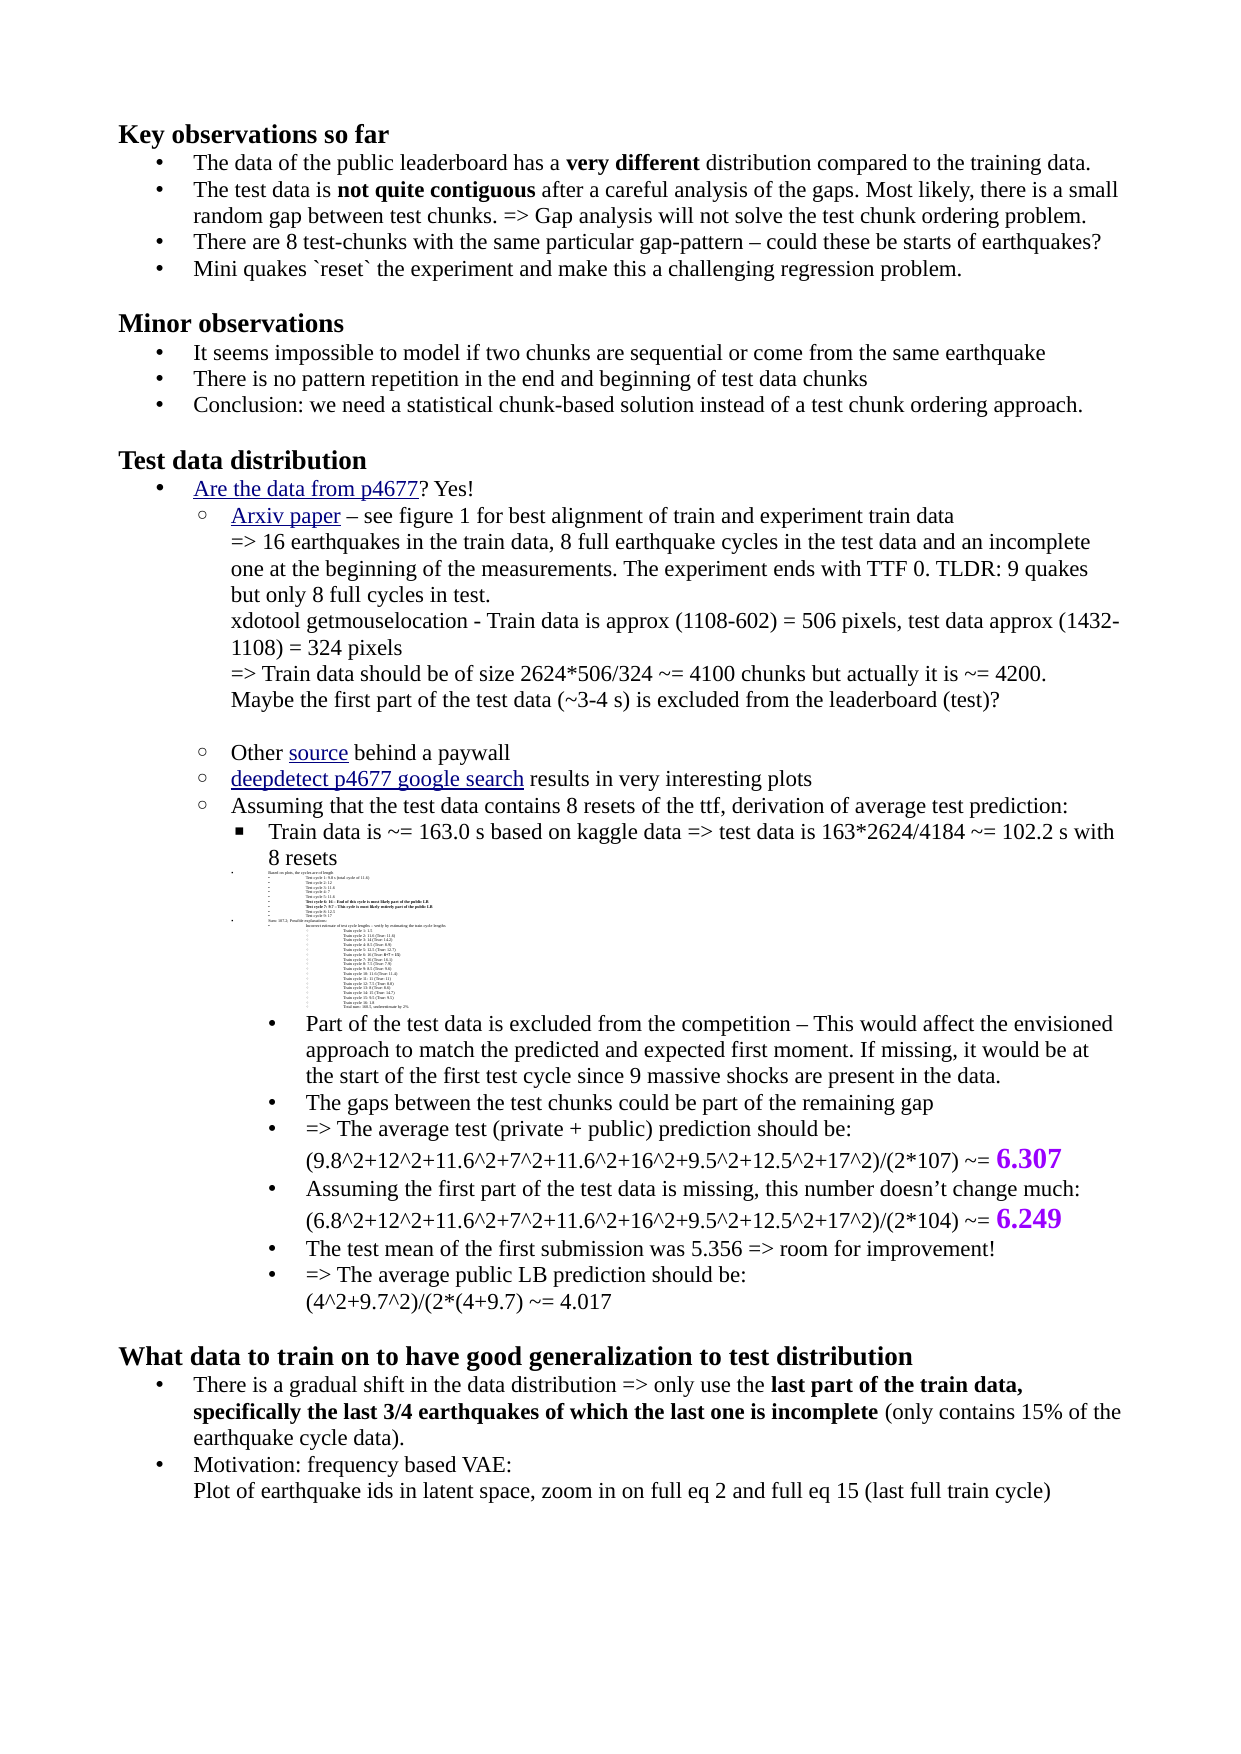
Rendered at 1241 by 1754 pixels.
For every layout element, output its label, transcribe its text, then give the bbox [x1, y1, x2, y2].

list deepdetect p4677 google search results in very interesting plots [193, 765, 1122, 792]
list Motivation: frequency based VAE: [156, 1451, 1122, 1477]
text Minor observations [118, 307, 1122, 338]
list Sum: 107.2; Possible explanations: [309, 919, 1122, 923]
list Test cycle 2: 12 [268, 880, 1122, 885]
list It seems impossible to model if two chunks are sequential or come from the same earthquake [156, 338, 1122, 365]
list The gaps between the test chunks could be part of the remaining gap [268, 1089, 1122, 1115]
list Are the data from p4677? Yes! [156, 475, 1122, 502]
list => 16 earthquakes in the train data, 8 full earthquake cycles in the test data and an incomplete one at the beginning of the measurements. The experiment ends with TTF 0. TLDR: 9 quakes but only 8 full cycles in test. [193, 528, 1122, 607]
list Train data is ~= 163.0 s based on kaggle data => test data is 163*2624/4184 ~= 102.2 s with 8 resets [231, 818, 1122, 871]
list Maybe the first part of the test data (~3-4 s) is excluded from the leaderboard (test)? [193, 686, 1122, 713]
list Train cycle 12: 7.5 (True: 8.8) [306, 981, 1122, 986]
list Conclusion: we need a statistical chunk-based solution instead of a test chunk ordering approach. [156, 391, 1122, 418]
list There is a gradual shift in the data distribution => only use the last part of the train data, specifically the last 3/4 earthquakes of which the last one is incomplete (only contains 15% of the earthquake cycle data). [156, 1372, 1122, 1451]
list Train cycle 10: 11.6 (True: 11.4) [306, 971, 1122, 976]
list Train cycle 11: 11 (True: 11) [306, 976, 1122, 981]
list Test cycle 4: 7 [268, 890, 1122, 895]
list Train cycle 1: 1.5 [306, 928, 1122, 933]
list Train cycle 16: 1.8 [306, 1000, 1122, 1005]
text Test data distribution [118, 444, 1122, 475]
list Train cycle 8: 7.5 (True: 7.9) [306, 962, 1122, 967]
list Total sum: 160.5, underestimate by 2% [306, 1005, 1122, 1010]
list The test data is not quite contiguous after a careful analysis of the gaps. Most likely, there is a small random gap between test chunks. => Gap analysis will not solve the test chunk ordering problem. [156, 176, 1122, 228]
list [369, 876, 1122, 880]
list There are 8 test-chunks with the same particular gap-pattern – could these be starts of earthquakes? [156, 228, 1122, 255]
list => The average public LB prediction should be: [268, 1261, 1122, 1288]
list [391, 967, 1122, 971]
list (9.8^2+12^2+11.6^2+7^2+11.6^2+16^2+9.5^2+12.5^2+17^2)/(2*107) ~= 6.307 [268, 1142, 1122, 1175]
list => Train data should be of size 2624*506/324 ~= 4100 chunks but actually it is ~= 4200. [193, 660, 1122, 686]
list [394, 991, 1122, 995]
list Part of the test data is excluded from the competition – This would affect the envisioned approach to match the predicted and expected first moment. If missing, it would be at the start of the first test cycle since 9 massive shocks are present in the data. [268, 1010, 1122, 1089]
list Train cycle 7: 16 (True: 16.1) [306, 957, 1122, 962]
list Based on plots, the cycles are of length [231, 871, 1122, 876]
list Train cycle 13: 8 (True: 8.6) [306, 986, 1122, 991]
list Other source behind a paywall [193, 739, 1122, 765]
list Test cycle 7: 9.7 – This cycle is most likely entirely part of the public LB [268, 904, 1122, 909]
list Incorrect estimate of test cycle lengths – verify by estimating the train cycle lengths [268, 923, 1122, 928]
list => The average test (private + public) prediction should be: [268, 1115, 1122, 1142]
list Assuming the first part of the test data is missing, this number doesn’t change much: [268, 1175, 1122, 1201]
list (6.8^2+12^2+11.6^2+7^2+11.6^2+16^2+9.5^2+12.5^2+17^2)/(2*104) ~= 6.249 [268, 1201, 1122, 1235]
list Train cycle 15: 9.5 (True: 9.5) [306, 995, 1122, 1000]
list (4^2+9.7^2)/(2*(4+9.7) ~= 4.017 [268, 1288, 1122, 1314]
list Assuming that the test data contains 8 resets of the ttf, derivation of average test prediction: [193, 792, 1122, 818]
list Mini quakes `reset` the experiment and make this a challenging regression problem. [156, 255, 1122, 281]
list Train cycle 2: 11.6 (True: 11.6) [306, 933, 1122, 938]
list Train cycle 3: 14 (True: 14.2) [306, 938, 1122, 943]
list Test cycle 3: 11.6 [268, 885, 1122, 890]
text Key observations so far [118, 118, 1122, 149]
list Arxiv paper – see figure 1 for best alignment of train and experiment train data [193, 502, 1122, 528]
list xdotool getmouselocation - Train data is approx (1108-602) = 506 pixels, test data approx (1432-1108) = 324 pixels [193, 607, 1122, 660]
list Test cycle 8: 12.5 [268, 909, 1122, 914]
list The data of the public leaderboard has a very different distribution compared to the training data. [156, 149, 1122, 176]
list Test cycle 6: 16 – End of this cycle is most likely part of the public LB [268, 899, 1122, 904]
text What data to train on to have good generalization to test distribution [118, 1340, 1122, 1372]
list Test cycle 5: 11.6 [268, 895, 1122, 899]
list The test mean of the first submission was 5.356 => room for improvement! [268, 1235, 1122, 1261]
list Test cycle 9: 17 [268, 914, 1122, 919]
list There is no pattern repetition in the end and beginning of test data chunks [156, 365, 1122, 391]
list Plot of earthquake ids in latent space, zoom in on full eq 2 and full eq 15 (last full train cycle) [156, 1477, 1122, 1503]
list Train cycle 6: 16 (True: 8+7 = 15) [306, 952, 1122, 957]
list [391, 943, 1122, 947]
list Train cycle 5: 12.5 (True: 12.7) [306, 947, 1122, 952]
